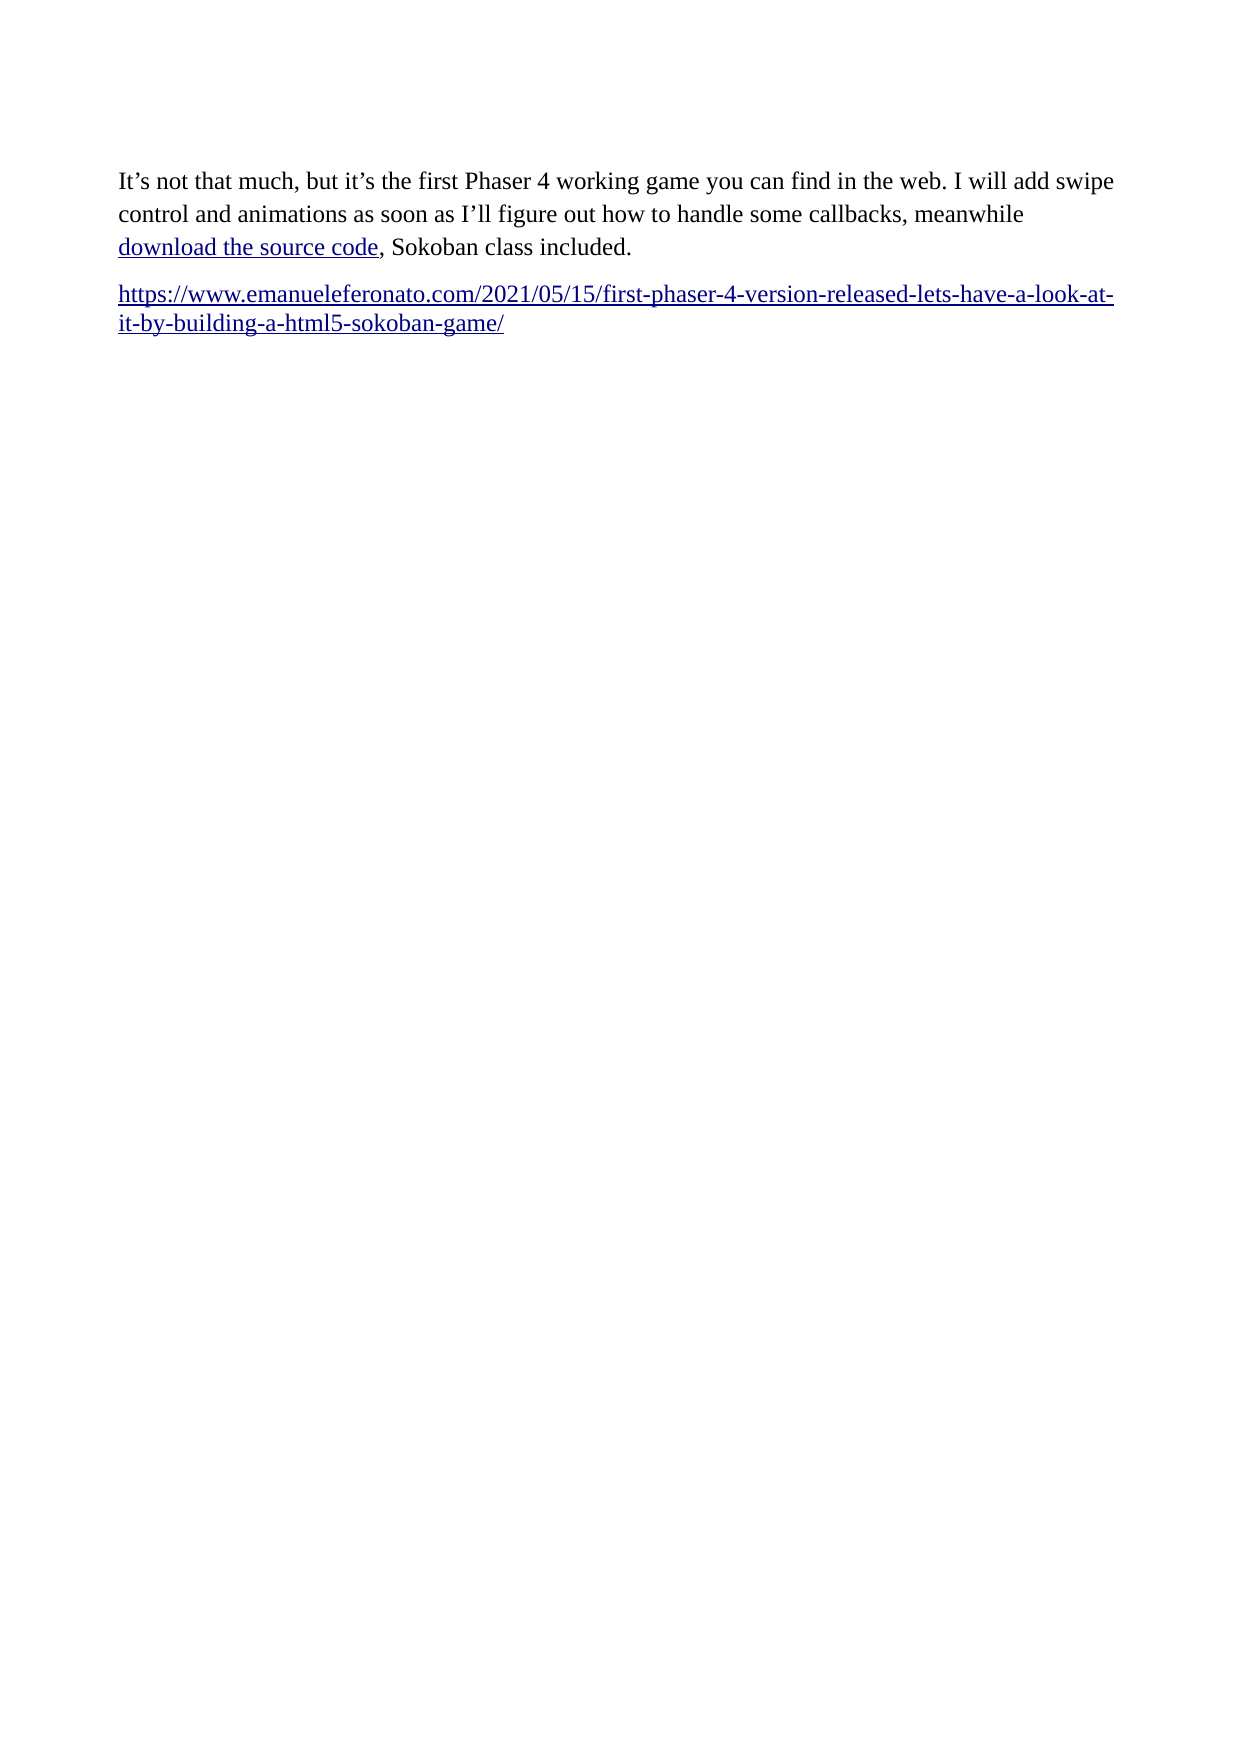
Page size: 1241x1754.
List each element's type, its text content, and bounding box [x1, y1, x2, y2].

text https://www.emanueleferonato.com/2021/05/15/first-phaser-4-version-released-lets-have-a-look-at-it-by-building-a-html5-sokoban-game/ [118, 279, 1122, 337]
text It’s not that much, but it’s the first Phaser 4 working game you can find in the web. I will add swipe control and animations as soon as I’ll figure out how to handle some callbacks, meanwhile download the source code, Sokoban class included. [118, 166, 1122, 261]
